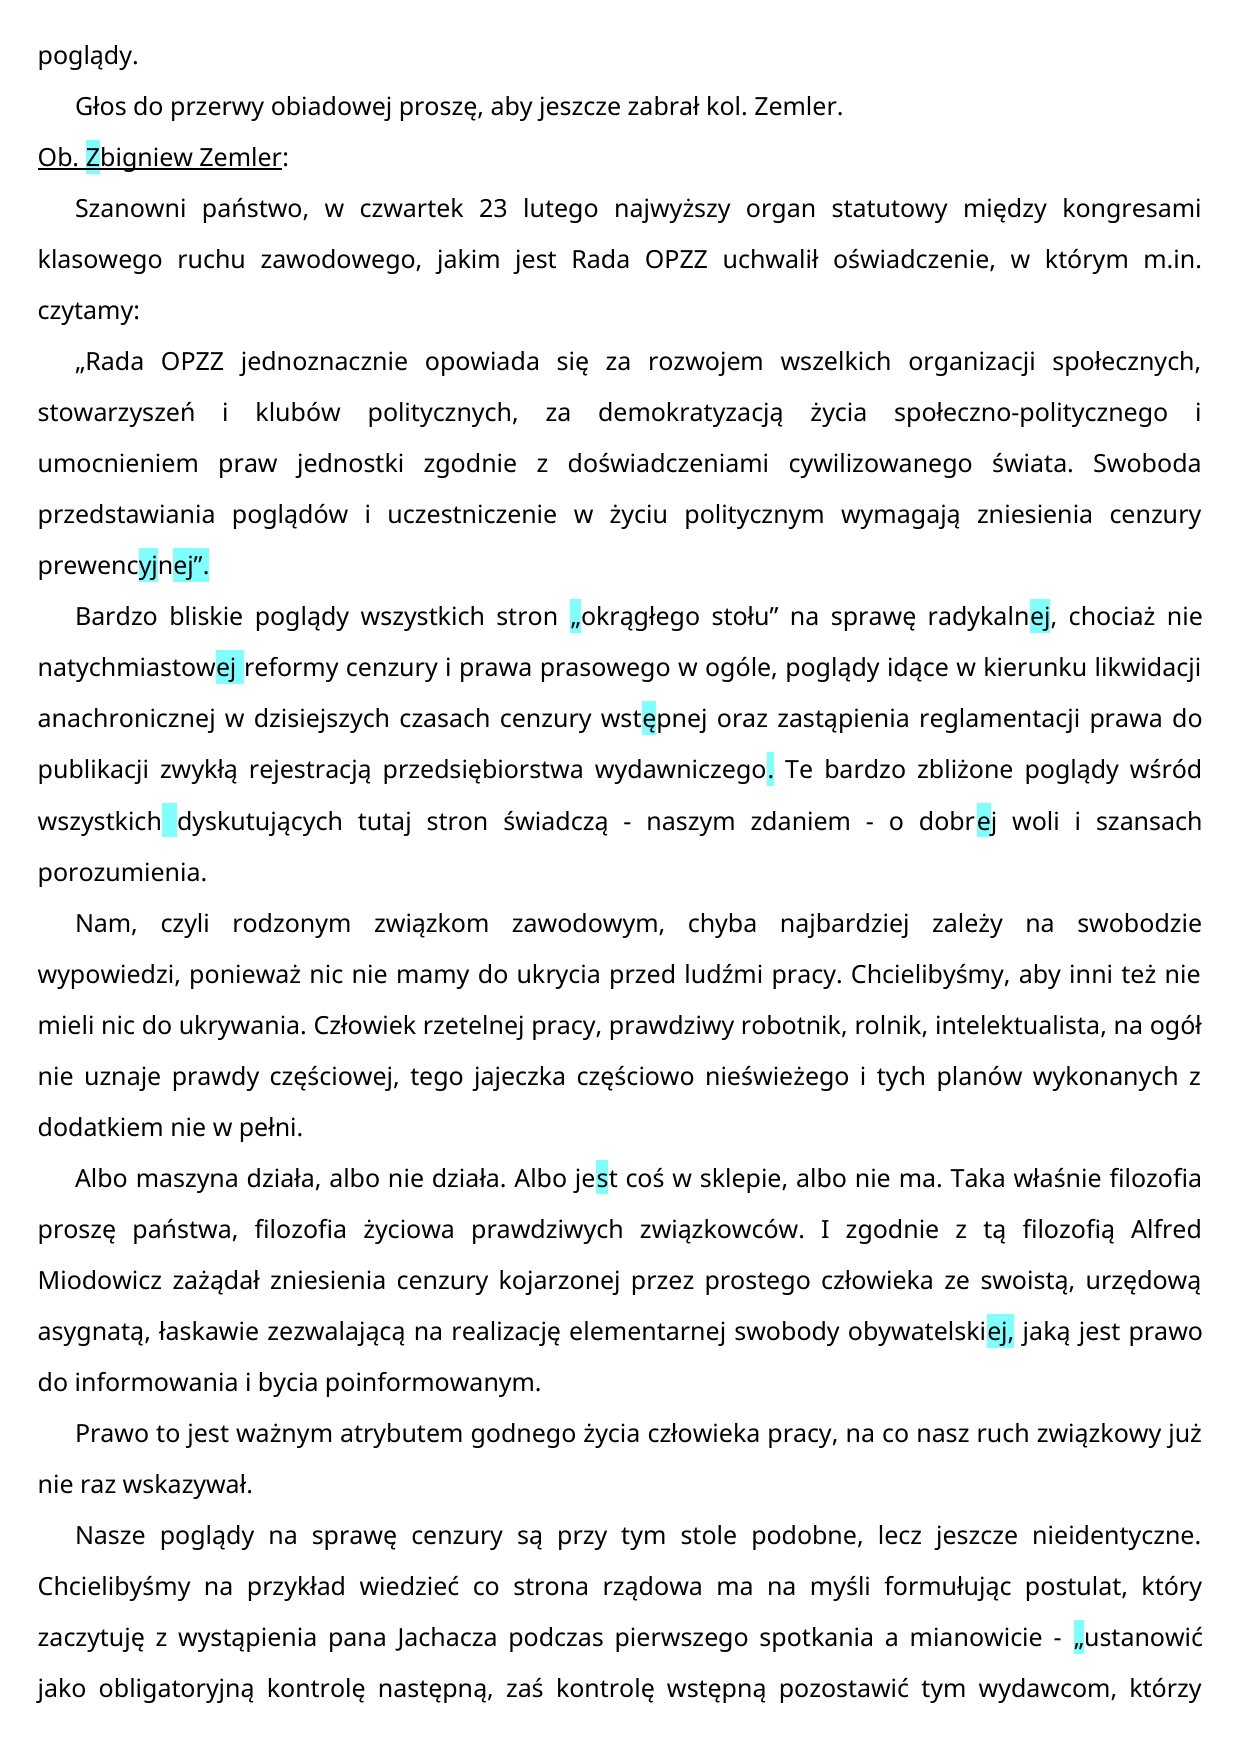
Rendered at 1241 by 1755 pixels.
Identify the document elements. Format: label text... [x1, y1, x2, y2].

text Ob. Zbigniew Zemler: [37, 139, 1203, 174]
text Nam, czyli rodzonym związkom zawodowym, chyba najbardziej zależy na swobodzie wypowiedzi, ponieważ nic nie mamy do ukrycia przed ludźmi pracy. Chcielibyśmy, aby inni też nie mieli nic do ukrywania. Człowiek rzetelnej pracy, prawdziwy robotnik, rolnik, intelektualista, na ogół nie uznaje prawdy częściowej, tego jajeczka częściowo nieświeżego i tych planów wykonanych z dodatkiem nie w pełni. [37, 905, 1203, 1143]
text Głos do przerwy obiadowej proszę, aby jeszcze zabrał kol. Zemler. [37, 88, 1203, 123]
text Nasze poglądy na sprawę cenzury są przy tym stole podobne, lecz jeszcze nieidentyczne. Chcielibyśmy na przykład wiedzieć co strona rządowa ma na myśli formułując postulat, który zaczytuję z wystąpienia pana Jachacza podczas pierwszego spotkania a mianowicie - „ustanowić jako obligatoryjną kontrolę następną, zaś kontrolę wstępną pozostawić tym wydawcom, którzy [37, 1518, 1203, 1705]
text Albo maszyna działa, albo nie działa. Albo jest coś w sklepie, albo nie ma. Taka właśnie filozofia proszę państwa, filozofia życiowa prawdziwych związkowców. I zgodnie z tą filozofią Alfred Miodowicz zażądał zniesienia cenzury kojarzonej przez prostego człowieka ze swoistą, urzędową asygnatą, łaskawie zezwalającą na realizację elementarnej swobody obywatelskiej, jaką jest prawo do informowania i bycia poinformowanym. [37, 1160, 1203, 1399]
text Prawo to jest ważnym atrybutem godnego życia człowieka pracy, na co nasz ruch związkowy już nie raz wskazywał. [37, 1416, 1203, 1501]
text Szanowni państwo, w czwartek 23 lutego najwyższy organ statutowy między kongresami klasowego ruchu zawodowego, jakim jest Rada OPZZ uchwalił oświadczenie, w którym m.in. czytamy: [37, 191, 1203, 327]
text „Rada OPZZ jednoznacznie opowiada się za rozwojem wszelkich organizacji społecznych, stowarzyszeń i klubów politycznych, za demokratyzacją życia społeczno-politycznego i umocnieniem praw jednostki zgodnie z doświadczeniami cywilizowanego świata. Swoboda przedstawiania poglądów i uczestniczenie w życiu politycznym wymagają zniesienia cenzury prewencyjnej”. [37, 344, 1203, 582]
text Bardzo bliskie poglądy wszystkich stron „okrągłego stołu” na sprawę radykalnej, chociaż nie natychmiastowej reformy cenzury i prawa prasowego w ogóle, poglądy idące w kierunku likwidacji anachronicznej w dzisiejszych czasach cenzury wstępnej oraz zastąpienia reglamentacji prawa do publikacji zwykłą rejestracją przedsiębiorstwa wydawniczego. Te bardzo zbliżone poglądy wśród wszystkich dyskutujących tutaj stron świadczą - naszym zdaniem - o dobrej woli i szansach porozumienia. [37, 599, 1203, 888]
text poglądy. [37, 37, 1203, 72]
